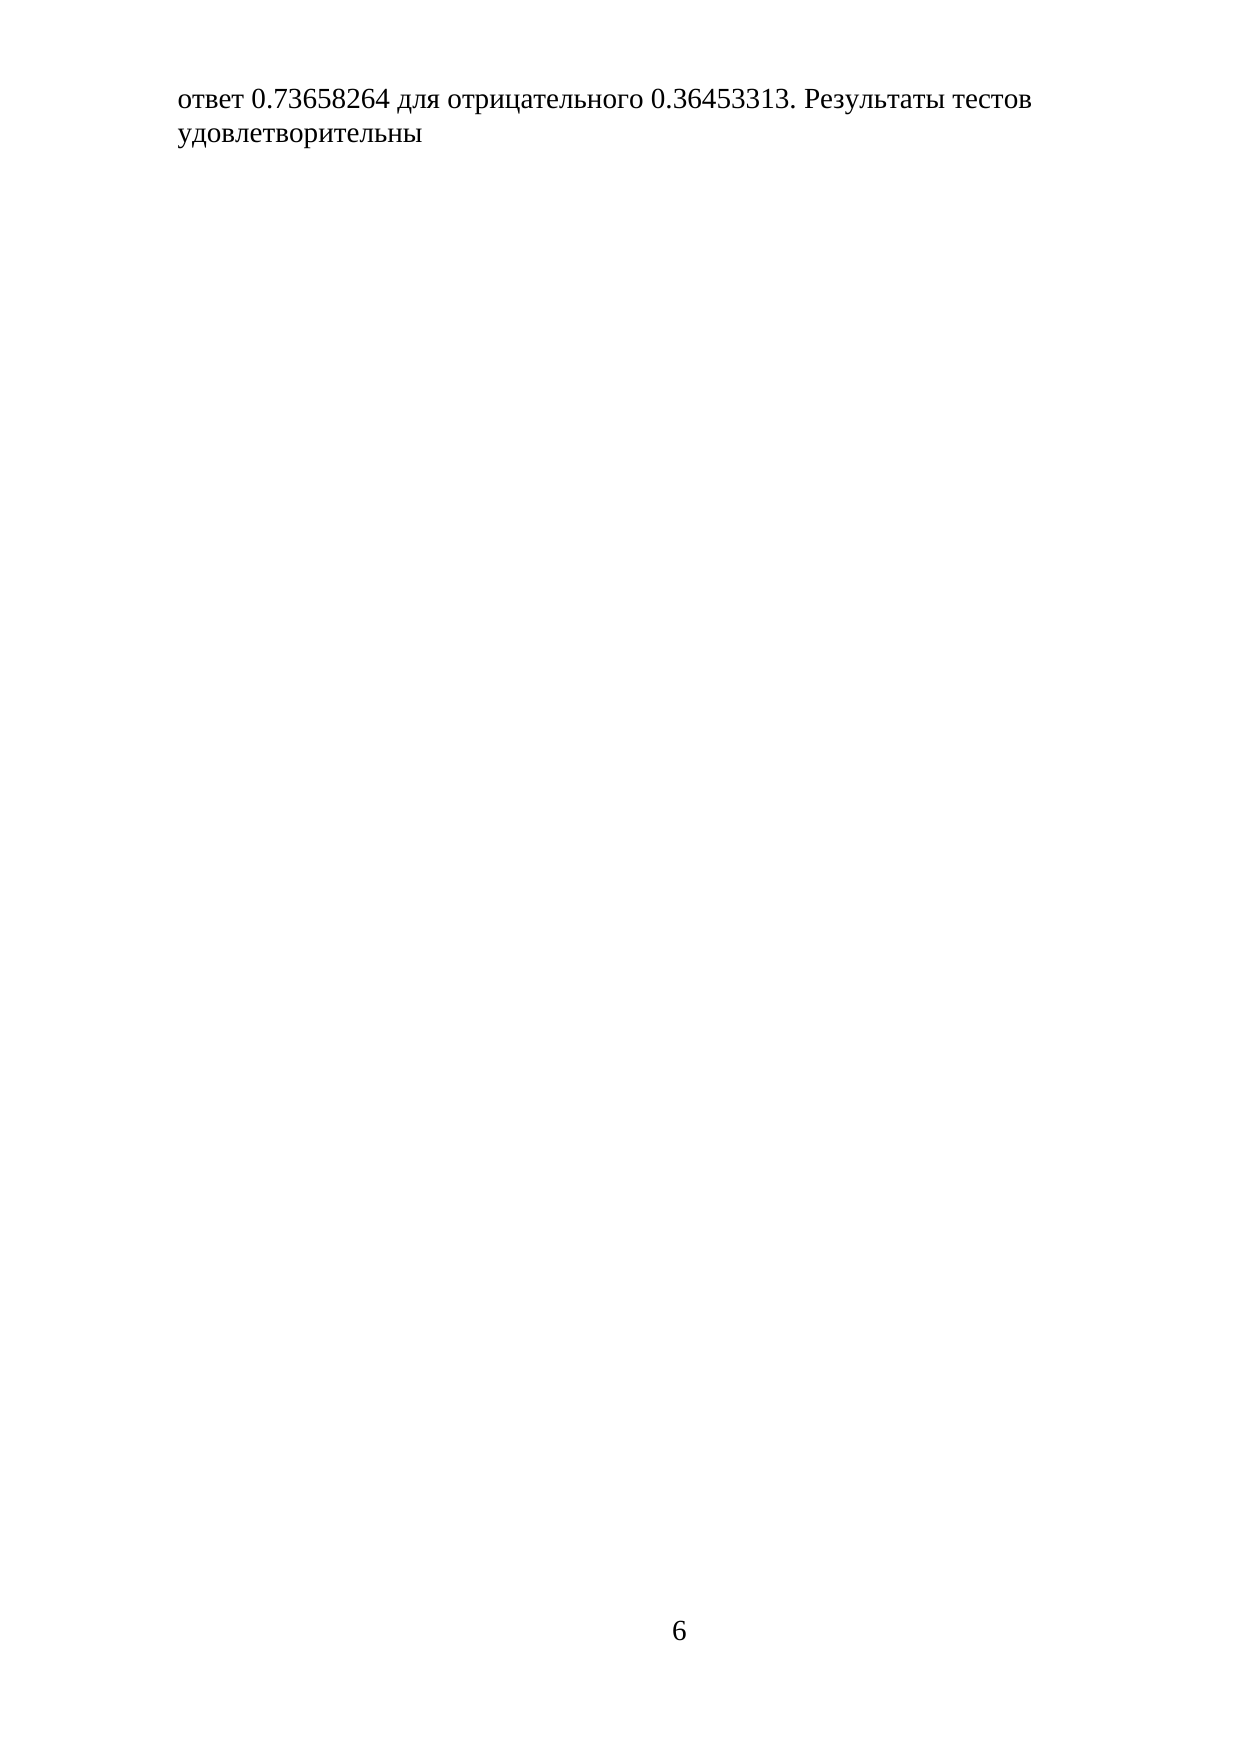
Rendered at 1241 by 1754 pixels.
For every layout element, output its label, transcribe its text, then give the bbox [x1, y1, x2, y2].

text ответ 0.73658264 для отрицательного 0.36453313. Результаты тестов удовлетворительны [177, 81, 1181, 148]
